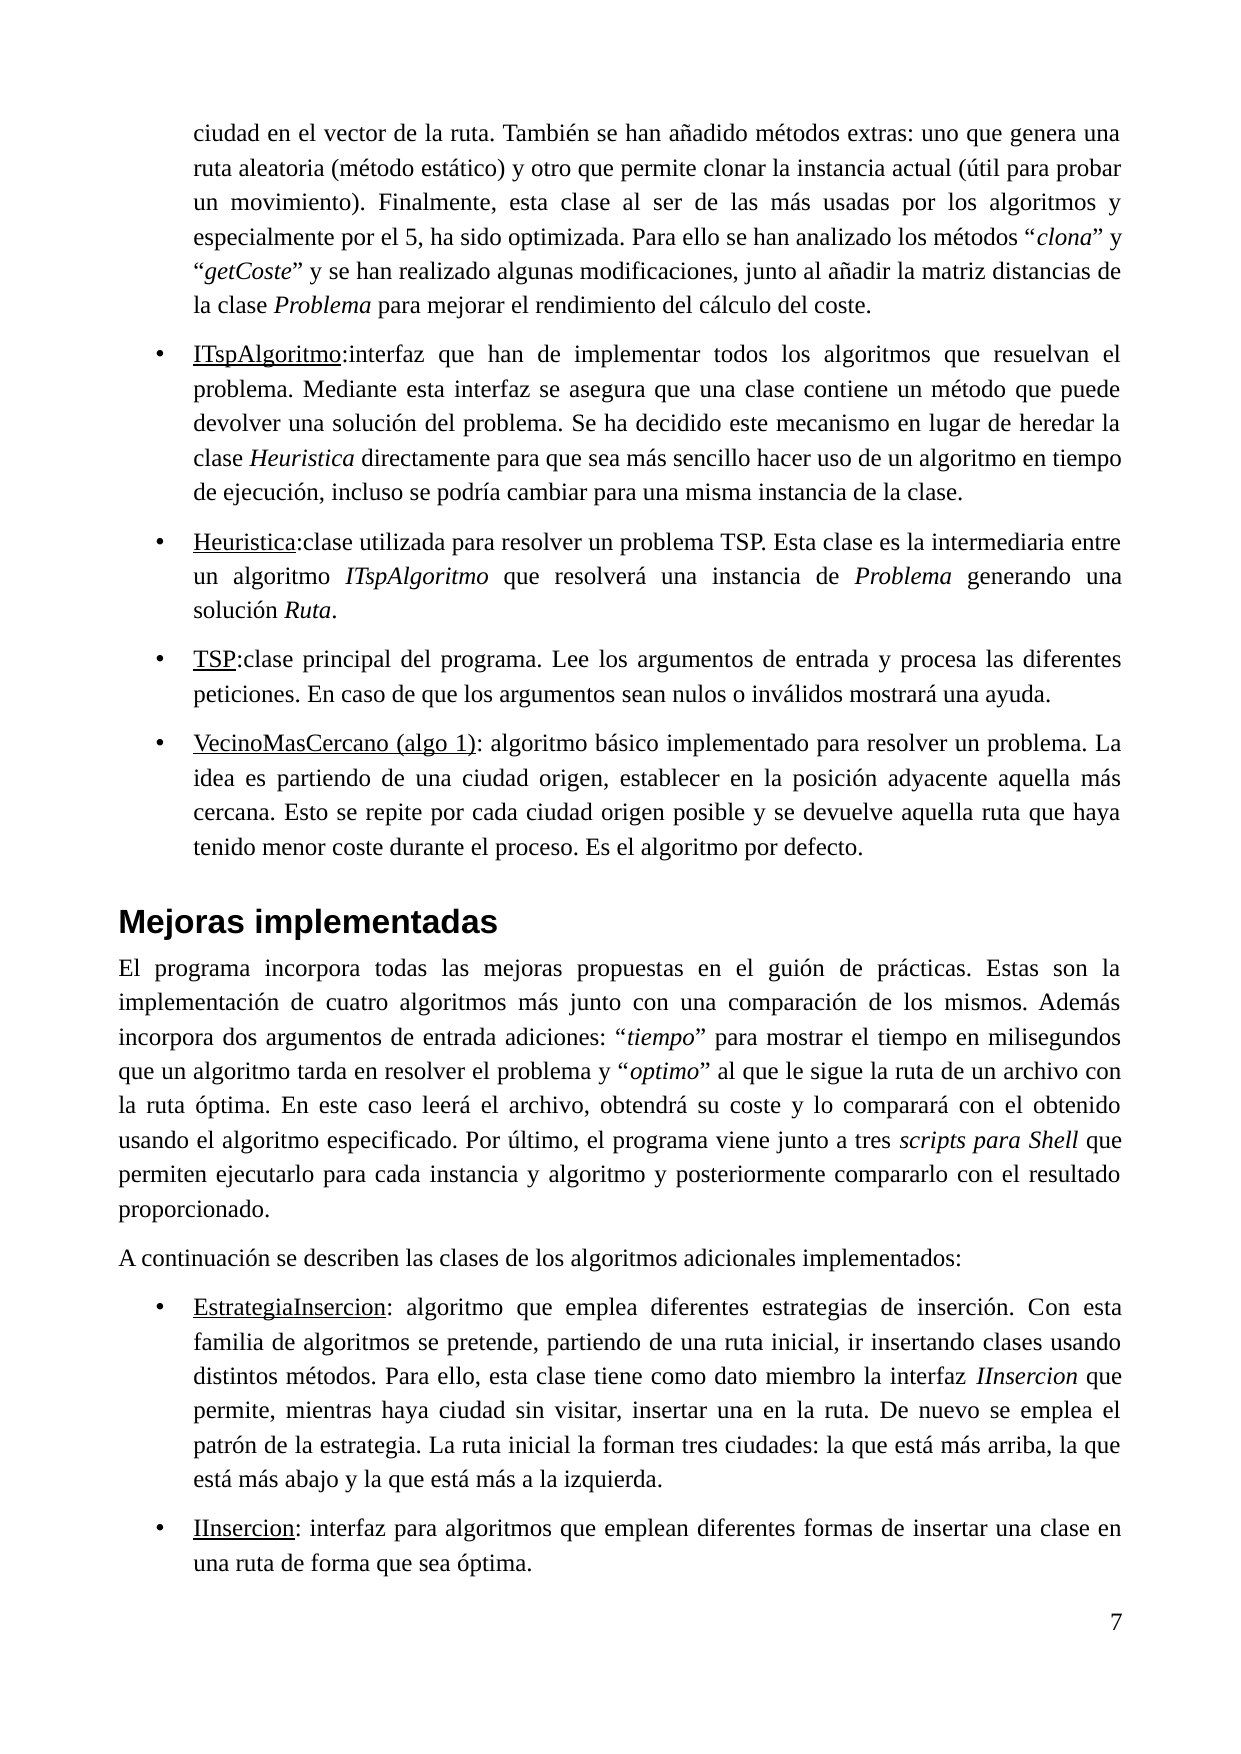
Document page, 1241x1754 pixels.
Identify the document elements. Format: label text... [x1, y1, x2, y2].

subtitle Mejoras implementadas [118, 901, 1122, 940]
list EstrategiaInsercion: algoritmo que emplea diferentes estrategias de inserción. Con esta familia de algoritmos se pretende, partiendo de una ruta inicial, ir insertando clases usando distintos métodos. Para ello, esta clase tiene como dato miembro la interfaz IInsercion que permite, mientras haya ciudad sin visitar, insertar una en la ruta. De nuevo se emplea el patrón de la estrategia. La ruta inicial la forman tres ciudades: la que está más arriba, la que está más abajo y la que está más a la izquierda. [156, 1292, 1122, 1493]
list VecinoMasCercano (algo 1): algoritmo básico implementado para resolver un problema. La idea es partiendo de una ciudad origen, establecer en la posición adyacente aquella más cercana. Esto se repite por cada ciudad origen posible y se devuelve aquella ruta que haya tenido menor coste durante el proceso. Es el algoritmo por defecto. [156, 728, 1122, 860]
list IInsercion: interfaz para algoritmos que emplean diferentes formas de insertar una clase en una ruta de forma que sea óptima. [156, 1513, 1122, 1577]
text A continuación se describen las clases de los algoritmos adicionales implementados: [118, 1243, 1122, 1272]
list ciudad en el vector de la ruta. También se han añadido métodos extras: uno que genera una ruta aleatoria (método estático) y otro que permite clonar la instancia actual (útil para probar un movimiento). Finalmente, esta clase al ser de las más usadas por los algoritmos y especialmente por el 5, ha sido optimizada. Para ello se han analizado los métodos “clona” y “getCoste” y se han realizado algunas modificaciones, junto al añadir la matriz distancias de la clase Problema para mejorar el rendimiento del cálculo del coste. [156, 118, 1122, 319]
list TSP:clase principal del programa. Lee los argumentos de entrada y procesa las diferentes peticiones. En caso de que los argumentos sean nulos o inválidos mostrará una ayuda. [156, 644, 1122, 708]
text El programa incorpora todas las mejoras propuestas en el guión de prácticas. Estas son la implementación de cuatro algoritmos más junto con una comparación de los mismos. Además incorpora dos argumentos de entrada adiciones: “tiempo” para mostrar el tiempo en milisegundos que un algoritmo tarda en resolver el problema y “optimo” al que le sigue la ruta de un archivo con la ruta óptima. En este caso leerá el archivo, obtendrá su coste y lo comparará con el obtenido usando el algoritmo especificado. Por último, el programa viene junto a tres scripts para Shell que permiten ejecutarlo para cada instancia y algoritmo y posteriormente compararlo con el resultado proporcionado. [118, 953, 1122, 1223]
list Heuristica:clase utilizada para resolver un problema TSP. Esta clase es la intermediaria entre un algoritmo ITspAlgoritmo que resolverá una instancia de Problema generando una solución Ruta. [156, 527, 1122, 624]
list ITspAlgoritmo:interfaz que han de implementar todos los algoritmos que resuelvan el problema. Mediante esta interfaz se asegura que una clase contiene un método que puede devolver una solución del problema. Se ha decidido este mecanismo en lugar de heredar la clase Heuristica directamente para que sea más sencillo hacer uso de un algoritmo en tiempo de ejecución, incluso se podría cambiar para una misma instancia de la clase. [156, 339, 1122, 506]
